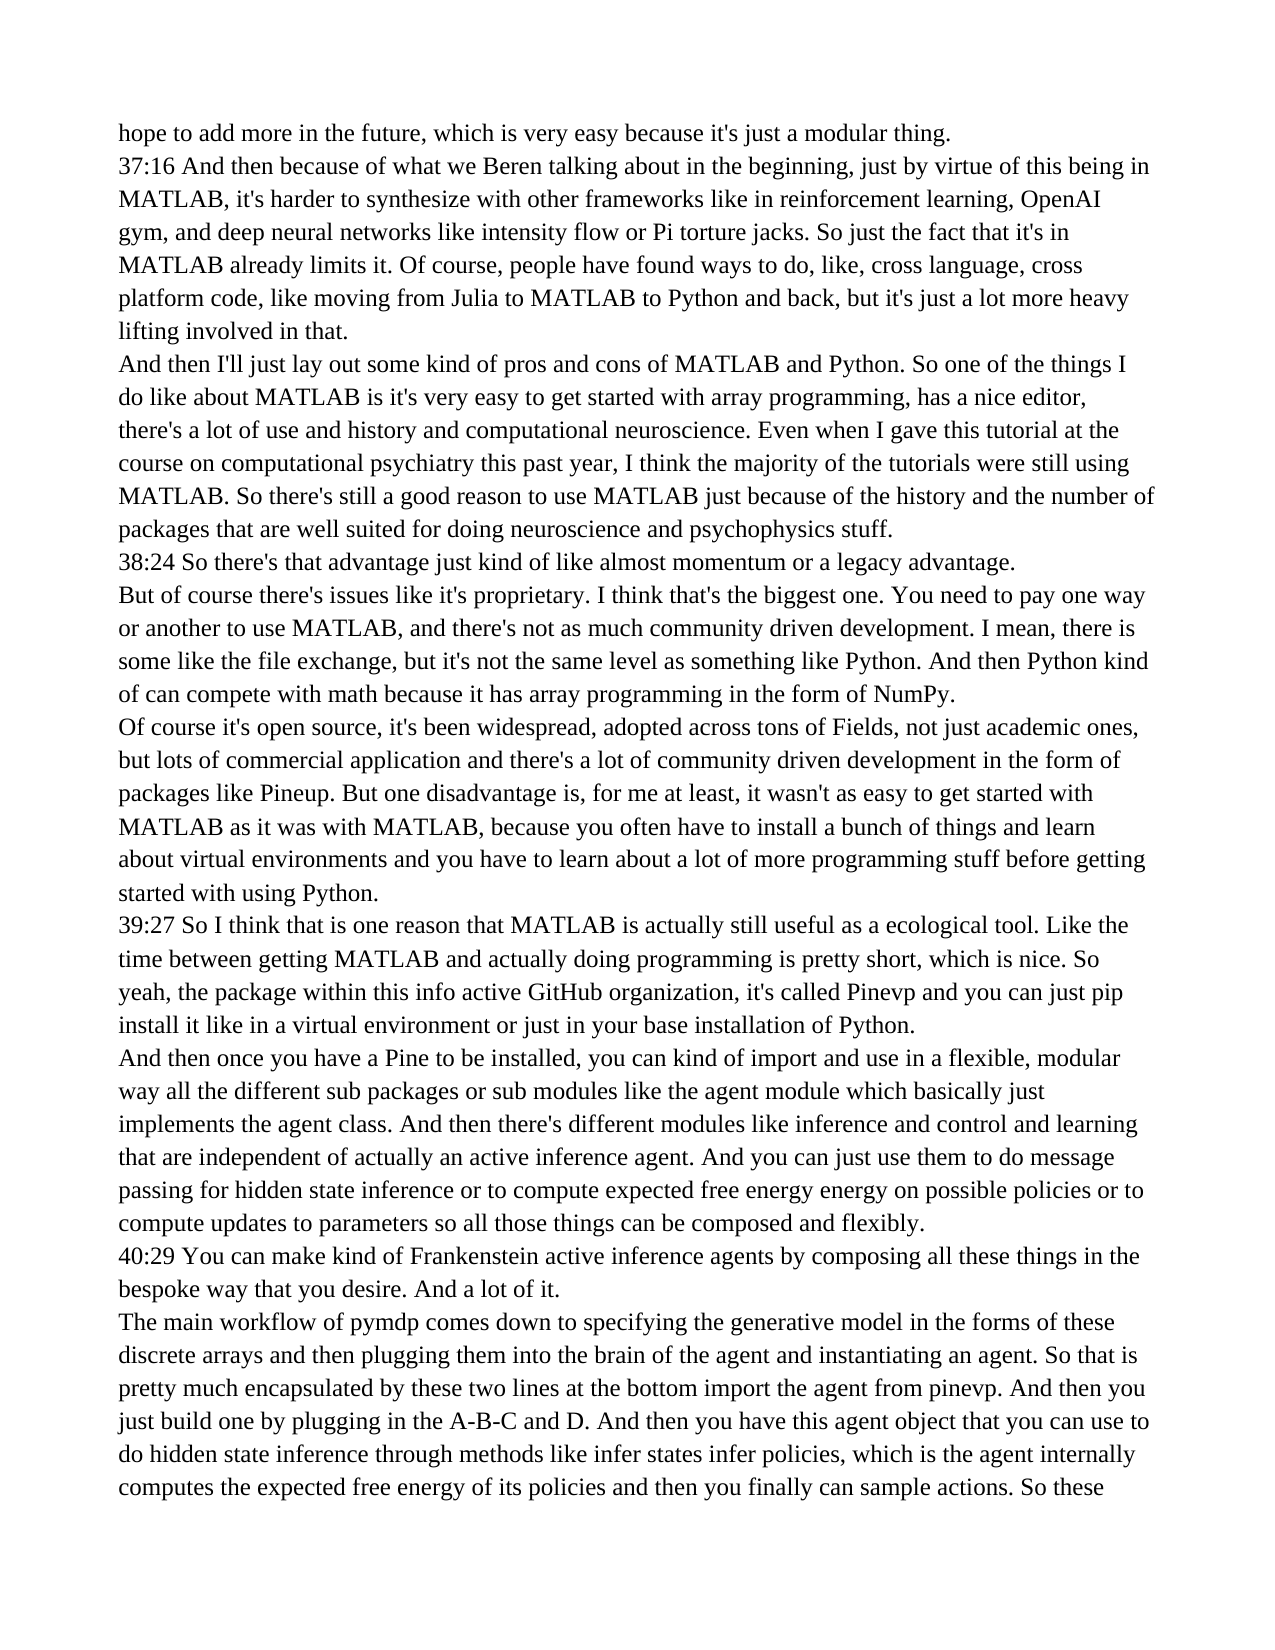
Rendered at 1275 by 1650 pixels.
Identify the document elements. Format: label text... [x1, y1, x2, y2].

text 37:16 And then because of what we Beren talking about in the beginning, just by virtue of this being in MATLAB, it's harder to synthesize with other frameworks like in reinforcement learning, OpenAI gym, and deep neural networks like intensity flow or Pi torture jacks. So just the fact that it's in MATLAB already limits it. Of course, people have found ways to do, like, cross language, cross platform code, like moving from Julia to MATLAB to Python and back, but it's just a lot more heavy lifting involved in that. [118, 151, 1157, 345]
text 39:27 So I think that is one reason that MATLAB is actually still useful as a ecological tool. Like the time between getting MATLAB and actually doing programming is pretty short, which is nice. So yeah, the package within this info active GitHub organization, it's called Pinevp and you can just pip install it like in a virtual environment or just in your base installation of Python. [118, 911, 1157, 1038]
text 38:24 So there's that advantage just kind of like almost momentum or a legacy advantage. [118, 547, 1157, 576]
text Of course it's open source, it's been widespread, adopted across tons of Fields, not just academic ones, but lots of commercial application and there's a lot of community driven development in the form of packages like Pineup. But one disadvantage is, for me at least, it wasn't as easy to get started with MATLAB as it was with MATLAB, because you often have to install a bunch of things and learn about virtual environments and you have to learn about a lot of more programming stuff before getting started with using Python. [118, 712, 1157, 906]
text But of course there's issues like it's proprietary. I think that's the biggest one. You need to pay one way or another to use MATLAB, and there's not as much community driven development. I mean, there is some like the file exchange, but it's not the same level as something like Python. And then Python kind of can compete with math because it has array programming in the form of NumPy. [118, 580, 1157, 708]
text And then once you have a Pine to be installed, you can kind of import and use in a flexible, modular way all the different sub packages or sub modules like the agent module which basically just implements the agent class. And then there's different modules like inference and control and learning that are independent of actually an active inference agent. And you can just use them to do message passing for hidden state inference or to compute expected free energy energy on possible policies or to compute updates to parameters so all those things can be composed and flexibly. [118, 1043, 1157, 1237]
text 40:29 You can make kind of Frankenstein active inference agents by composing all these things in the bespoke way that you desire. And a lot of it. [118, 1241, 1157, 1303]
text hope to add more in the future, which is very easy because it's just a modular thing. [118, 118, 1157, 147]
text And then I'll just lay out some kind of pros and cons of MATLAB and Python. So one of the things I do like about MATLAB is it's very easy to get started with array programming, has a nice editor, there's a lot of use and history and computational neuroscience. Even when I gave this tutorial at the course on computational psychiatry this past year, I think the majority of the tutorials were still using MATLAB. So there's still a good reason to use MATLAB just because of the history and the number of packages that are well suited for doing neuroscience and psychophysics stuff. [118, 349, 1157, 543]
text The main workflow of pymdp comes down to specifying the generative model in the forms of these discrete arrays and then plugging them into the brain of the agent and instantiating an agent. So that is pretty much encapsulated by these two lines at the bottom import the agent from pinevp. And then you just build one by plugging in the A-B-C and D. And then you have this agent object that you can use to do hidden state inference through methods like infer states infer policies, which is the agent internally computes the expected free energy of its policies and then you finally can sample actions. So these [118, 1307, 1157, 1501]
